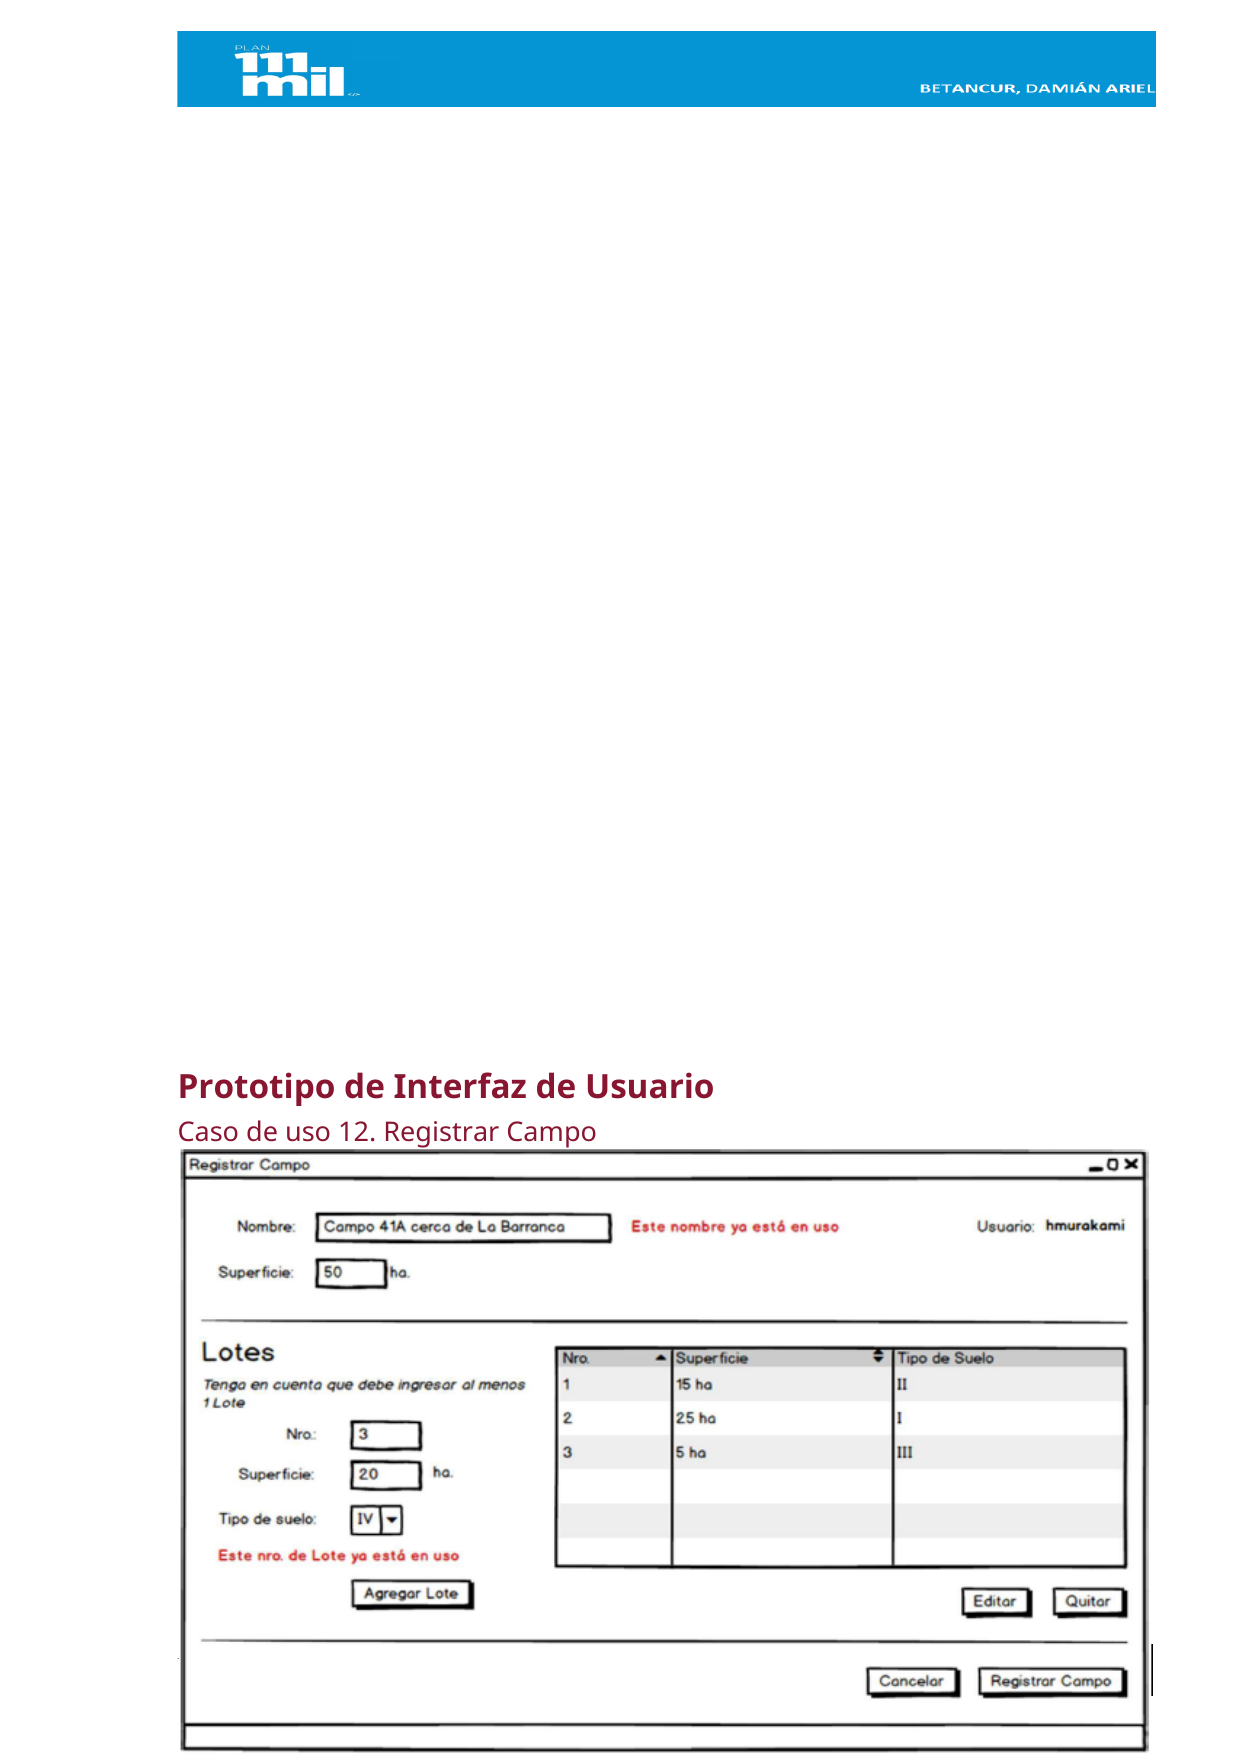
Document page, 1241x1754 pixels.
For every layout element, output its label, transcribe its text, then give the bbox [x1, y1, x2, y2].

subtitle Caso de uso 12. Registrar Campo [177, 1113, 1152, 1149]
subtitle Prototipo de Interfaz de Usuario [177, 1063, 1152, 1108]
